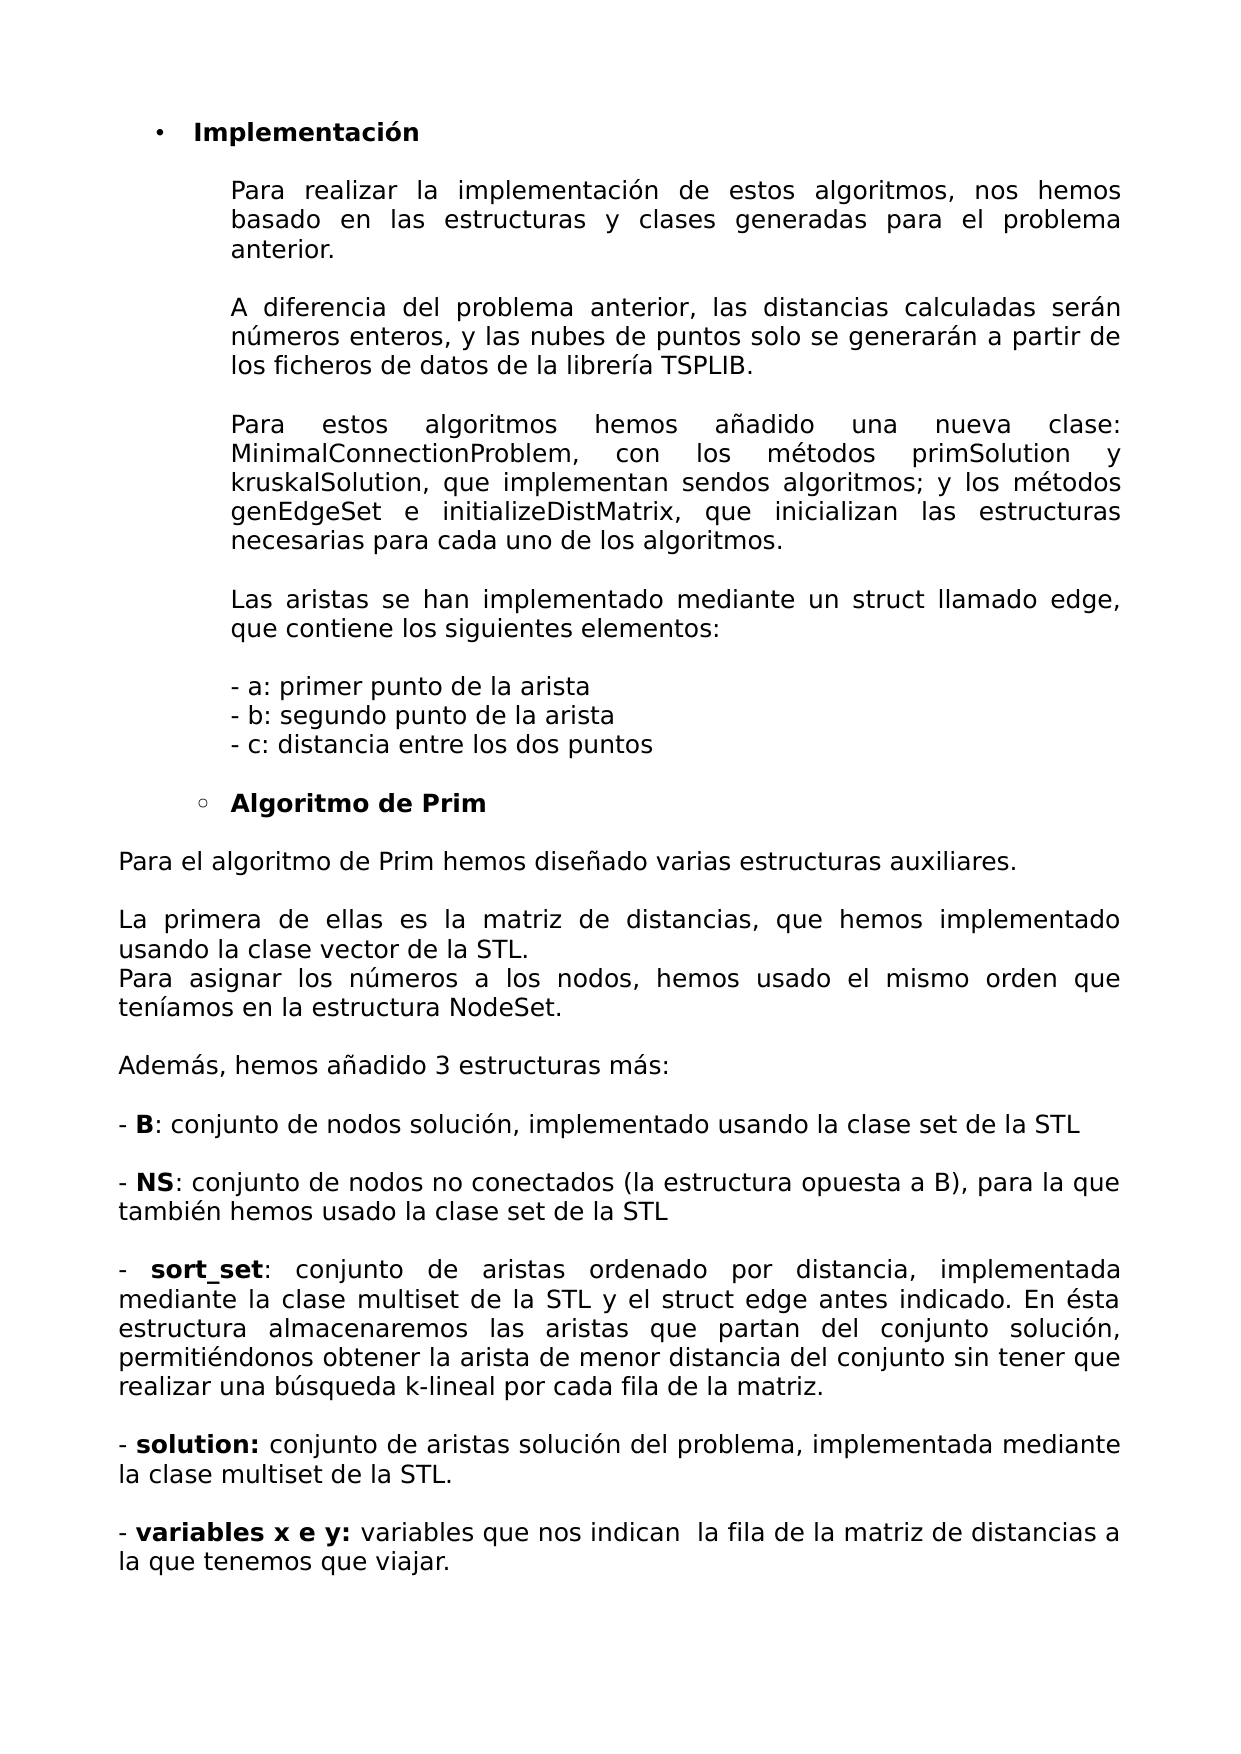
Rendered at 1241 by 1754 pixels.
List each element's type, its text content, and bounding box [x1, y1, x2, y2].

text - c: distancia entre los dos puntos [230, 731, 1122, 760]
list Algoritmo de Prim [193, 789, 1122, 818]
text - B: conjunto de nodos solución, implementado usando la clase set de la STL [118, 1110, 1122, 1139]
text Para asignar los números a los nodos, hemos usado el mismo orden que teníamos en la estructura NodeSet. [118, 964, 1122, 1022]
text Además, hemos añadido 3 estructuras más: [118, 1051, 1122, 1081]
text - variables x e y: variables que nos indican la fila de la matriz de distancias a la que tenemos que viajar. [118, 1518, 1122, 1576]
text - NS: conjunto de nodos no conectados (la estructura opuesta a B), para la que también hemos usado la clase set de la STL [118, 1168, 1122, 1226]
text Para realizar la implementación de estos algoritmos, nos hemos basado en las estructuras y clases generadas para el problema anterior. [230, 176, 1122, 264]
text Las aristas se han implementado mediante un struct llamado edge, que contiene los siguientes elementos: [230, 585, 1122, 643]
text - a: primer punto de la arista [230, 672, 1122, 701]
text - solution: conjunto de aristas solución del problema, implementada mediante la clase multiset de la STL. [118, 1431, 1122, 1489]
text La primera de ellas es la matriz de distancias, que hemos implementado usando la clase vector de la STL. [118, 906, 1122, 964]
list Implementación [156, 118, 1122, 147]
text - b: segundo punto de la arista [230, 701, 1122, 731]
text - sort_set: conjunto de aristas ordenado por distancia, implementada mediante la clase multiset de la STL y el struct edge antes indicado. En ésta estructura almacenaremos las aristas que partan del conjunto solución, permitiéndonos obtener la arista de menor distancia del conjunto sin tener que realizar una búsqueda k-lineal por cada fila de la matriz. [118, 1256, 1122, 1401]
text Para estos algoritmos hemos añadido una nueva clase: MinimalConnectionProblem, con los métodos primSolution y kruskalSolution, que implementan sendos algoritmos; y los métodos genEdgeSet e initializeDistMatrix, que inicializan las estructuras necesarias para cada uno de los algoritmos. [230, 410, 1122, 556]
text Para el algoritmo de Prim hemos diseñado varias estructuras auxiliares. [118, 847, 1122, 876]
text A diferencia del problema anterior, las distancias calculadas serán números enteros, y las nubes de puntos solo se generarán a partir de los ficheros de datos de la librería TSPLIB. [230, 293, 1122, 381]
